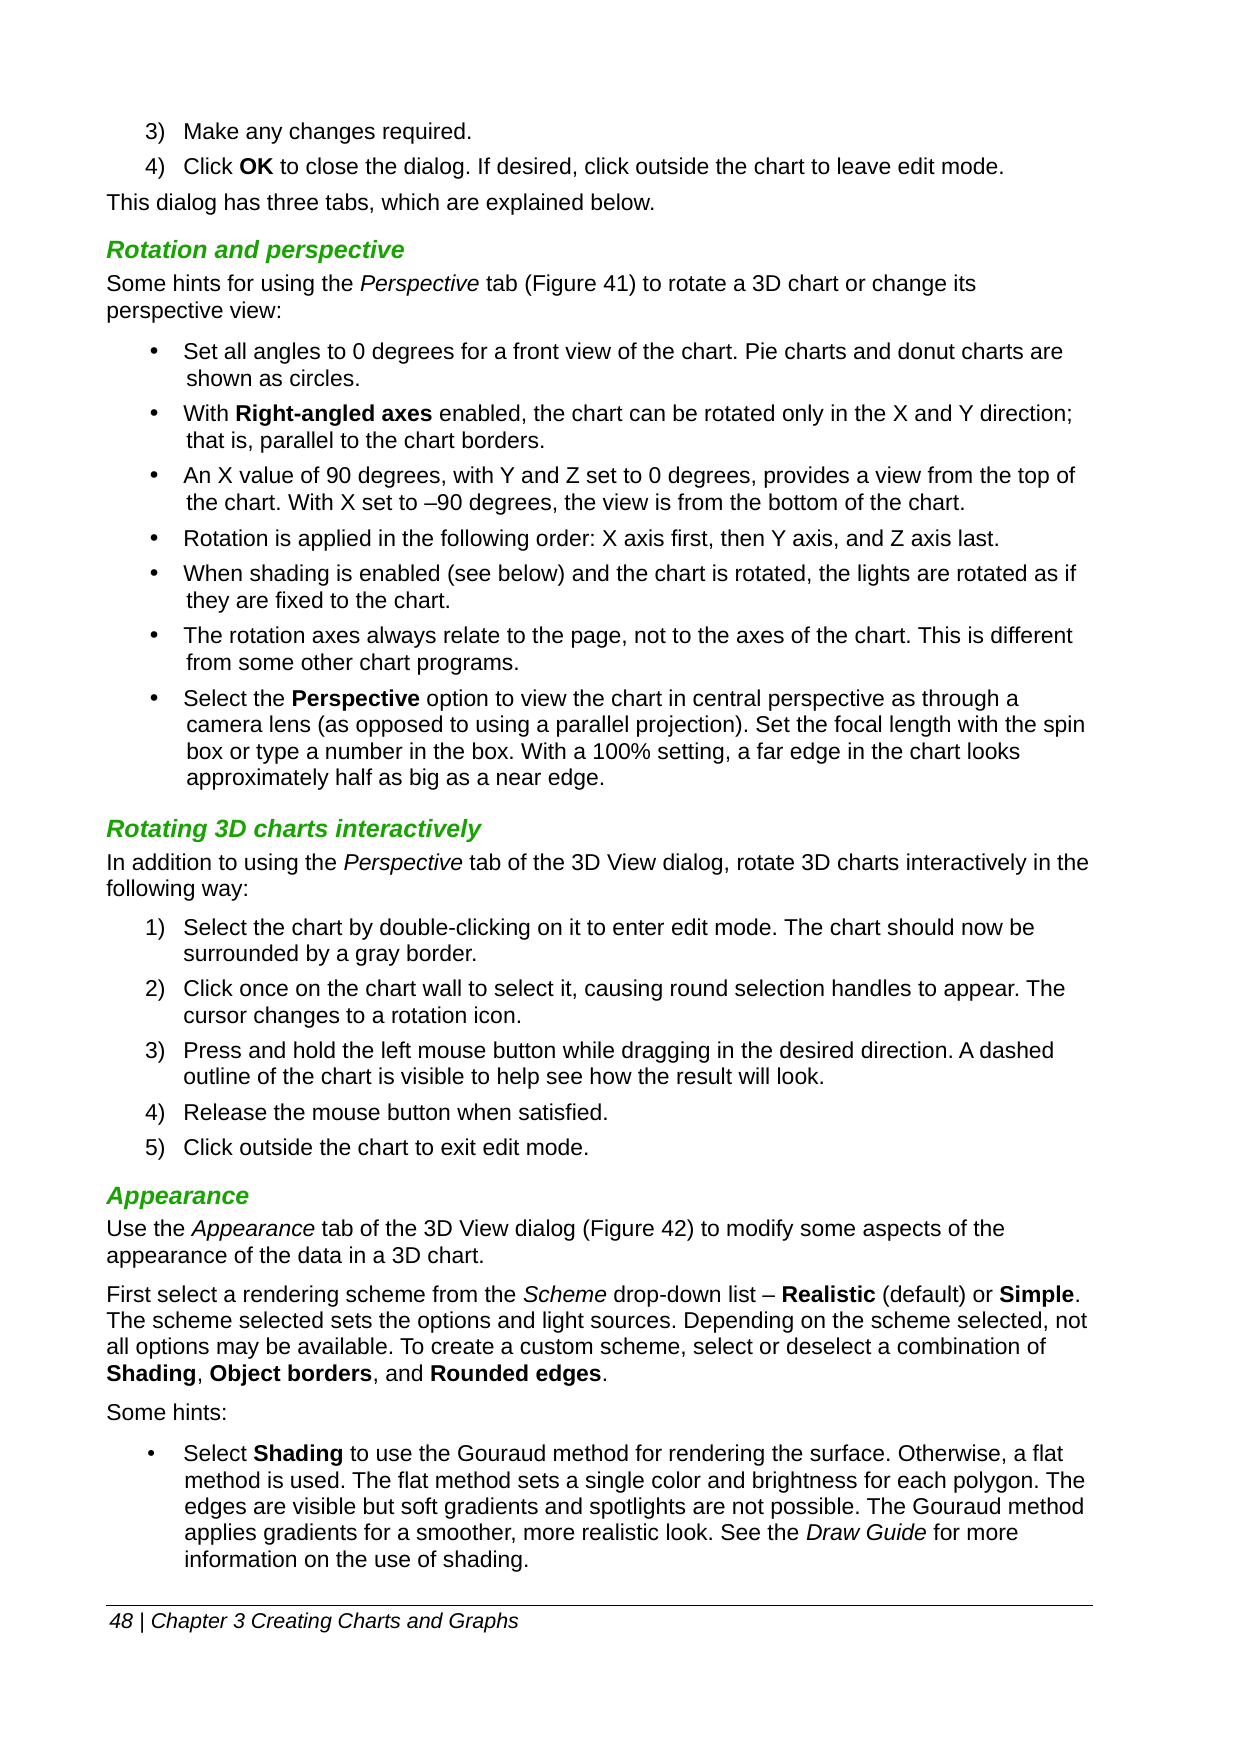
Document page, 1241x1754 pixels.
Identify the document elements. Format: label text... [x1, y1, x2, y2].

text Some hints: [106, 1398, 1093, 1425]
list Click outside the chart to exit edit mode. [165, 1134, 1093, 1160]
list Some hints for using the Perspective tab (Figure 41) to rotate a 3D chart or change its perspective view: [106, 270, 1093, 323]
list With Right-angled axes enabled, the chart can be rotated only in the X and Y direction; that is, parallel to the chart borders. [144, 397, 1093, 454]
text Use the Appearance tab of the 3D View dialog (Figure 42) to modify some aspects of the appearance of the data in a 3D chart. [106, 1215, 1093, 1268]
text First select a rendering scheme from the Scheme drop-down list – Realistic (default) or Simple. The scheme selected sets the options and light sources. Depending on the scheme selected, not all options may be available. To create a custom scheme, select or deselect a combination of Shading, Object borders, and Rounded edges. [106, 1281, 1093, 1386]
subtitle Rotation and perspective [106, 236, 1093, 264]
list Set all angles to 0 degrees for a front view of the chart. Pie charts and donut charts are shown as circles. [144, 335, 1093, 392]
list Make any changes required. [165, 118, 1093, 144]
list Click once on the chart wall to select it, causing round selection handles to appear. The cursor changes to a rotation icon. [165, 975, 1093, 1028]
text In addition to using the Perspective tab of the 3D View dialog, rotate 3D charts interactively in the following way: [106, 849, 1093, 901]
list The rotation axes always relate to the page, not to the axes of the chart. This is different from some other chart programs. [144, 619, 1093, 676]
list Rotation is applied in the following order: X axis first, then Y axis, and Z axis last. [144, 522, 1093, 551]
list Select the Perspective option to view the chart in central perspective as through a camera lens (as opposed to using a parallel projection). Set the focal length with the spin box or type a number in the box. With a 100% setting, a far edge in the chart looks approximately half as big as a near edge. [144, 682, 1093, 793]
list When shading is enabled (see below) and the chart is rotated, the lights are rotated as if they are fixed to the chart. [144, 557, 1093, 613]
list Release the mouse button when satisfied. [165, 1098, 1093, 1125]
subtitle Rotating 3D charts interactively [106, 814, 1093, 843]
list Select the chart by double-clicking on it to enter edit mode. The chart should now be surrounded by a gray border. [165, 914, 1093, 967]
subtitle Appearance [106, 1181, 1093, 1209]
list Press and hold the left mouse button while dragging in the desired direction. A dashed outline of the chart is visible to help see how the result will look. [165, 1037, 1093, 1090]
list This dialog has three tabs, which are explained below. [106, 188, 1093, 215]
list An X value of 90 degrees, with Y and Z set to 0 degrees, provides a view from the top of the chart. With X set to –90 degrees, the view is from the bottom of the chart. [144, 459, 1093, 516]
list Click OK to close the dialog. If desired, click outside the chart to leave edit mode. [165, 153, 1093, 180]
list Select Shading to use the Gouraud method for rendering the surface. Otherwise, a flat method is used. The flat method sets a single color and brightness for each polygon. The edges are visible but soft gradients and spotlights are not possible. The Gouraud method applies gradients for a smoother, more realistic look. See the Draw Guide for more information on the use of shading. [144, 1437, 1093, 1575]
